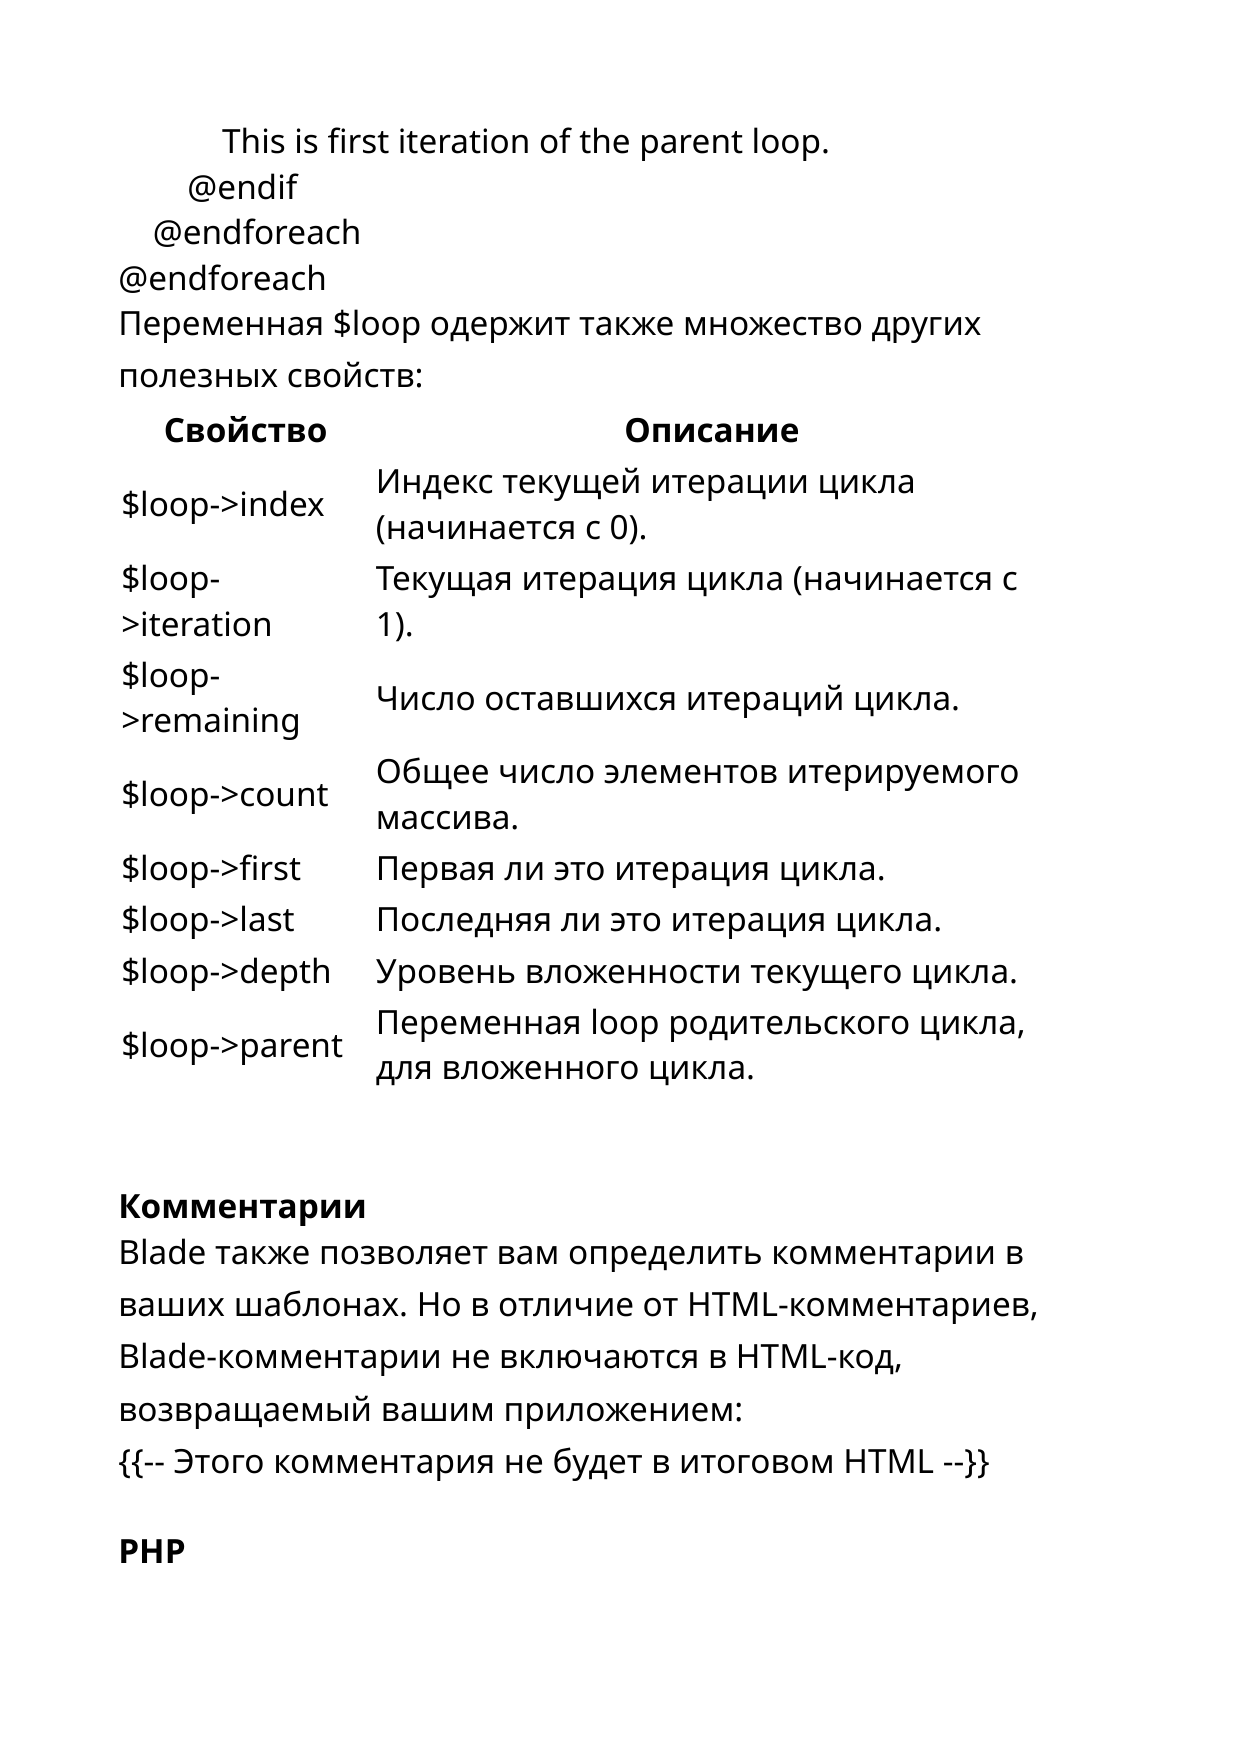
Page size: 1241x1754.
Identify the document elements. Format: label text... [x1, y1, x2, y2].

text Blade также позволяет вам определить комментарии в ваших шаблонах. Но в отличие от HTML-комментариев, Blade-комментарии не включаются в HTML-код, возвращаемый вашим приложением: [118, 1229, 1122, 1431]
text @endforeach [118, 254, 1122, 300]
text PHP [118, 1528, 1122, 1574]
text @endif [118, 163, 1122, 209]
table_cell Последняя ли это итерация цикла. [373, 893, 1051, 944]
table_cell $loop->remaining [118, 649, 373, 745]
subtitle Комментарии [118, 1183, 1122, 1229]
table_cell Общее число элементов итерируемого массива. [373, 745, 1051, 842]
table_cell Индекс текущей итерации цикла (начинается с 0). [373, 455, 1051, 552]
table_cell $loop->first [118, 842, 373, 893]
table_cell $loop->depth [118, 945, 373, 996]
table_cell Текущая итерация цикла (начинается с 1). [373, 552, 1051, 649]
table_cell Первая ли это итерация цикла. [373, 842, 1051, 893]
table_cell $loop->last [118, 893, 373, 944]
table_cell $loop->count [118, 745, 373, 842]
text This is first iteration of the parent loop. [118, 118, 1122, 163]
text {{-- Этого комментария не будет в итоговом HTML --}} [118, 1437, 1122, 1483]
table_header Описание [373, 404, 1051, 455]
table_cell Переменная loop родительского цикла, для вложенного цикла. [373, 996, 1051, 1092]
table_cell Число оставшихся итераций цикла. [373, 649, 1051, 745]
table_cell $loop->iteration [118, 552, 373, 649]
table_cell $loop->parent [118, 996, 373, 1092]
table_cell $loop->index [118, 455, 373, 552]
table_cell Уровень вложенности текущего цикла. [373, 945, 1051, 996]
table_header Свойство [118, 404, 373, 455]
text @endforeach [118, 209, 1122, 254]
text Переменная $loop одержит также множество других полезных свойств: [118, 300, 1122, 397]
